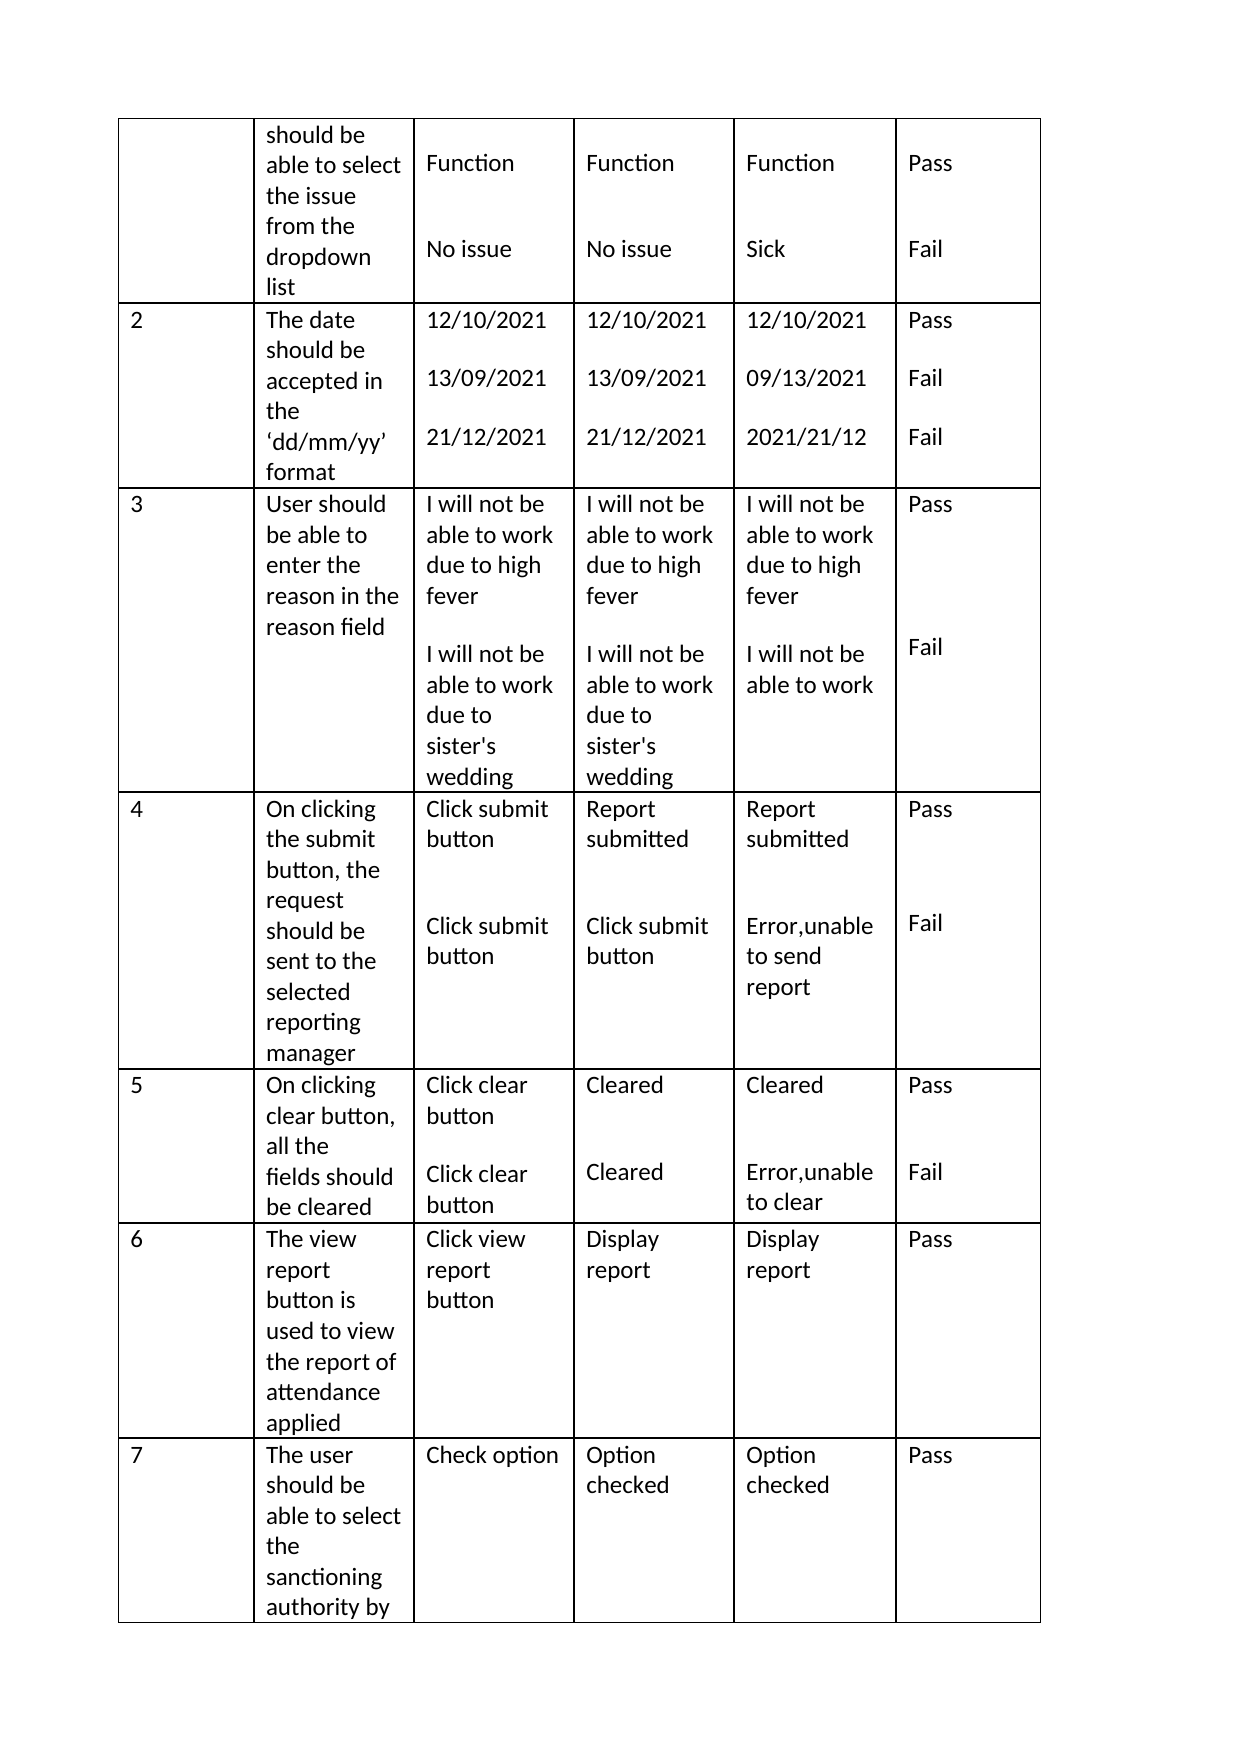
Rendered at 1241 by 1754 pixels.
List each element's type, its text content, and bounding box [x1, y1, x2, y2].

table_cell Display report [735, 1224, 895, 1437]
table_cell I will not be able to work due to high fever I will not be able to work [735, 489, 895, 791]
table_cell 3 [119, 489, 253, 791]
table_cell Pass Fail [897, 1070, 1040, 1222]
table_cell 12/10/2021 13/09/2021 21/12/2021 [415, 304, 573, 487]
table_cell Report submitted Click submit button [575, 793, 733, 1068]
table_cell should be able to select the issue from the dropdown list [255, 119, 413, 302]
table_cell Pass Fail [897, 489, 1040, 791]
table_cell The user should be able to select the sanctioning authority by [255, 1439, 413, 1622]
table_cell On clicking clear button, all the fields should be cleared [255, 1070, 413, 1222]
table_cell [119, 119, 253, 302]
table_cell Cleared Cleared [575, 1070, 733, 1222]
table_cell 12/10/2021 13/09/2021 21/12/2021 [575, 304, 733, 487]
table_cell Click clear button Click clear button [415, 1070, 573, 1222]
table_cell 2 [119, 304, 253, 487]
table_cell Function No issue [415, 119, 573, 302]
table_cell I will not be able to work due to high fever I will not be able to work due to sister's wedding [575, 489, 733, 791]
table_cell Report submitted Error,unable to send report [735, 793, 895, 1068]
table_cell Check option [415, 1439, 573, 1622]
table_cell The date should be accepted in the ‘dd/mm/yy’ format [255, 304, 413, 487]
table_cell Pass [897, 1224, 1040, 1437]
table_cell The view report button is used to view the report of attendance applied [255, 1224, 413, 1437]
table_cell I will not be able to work due to high fever I will not be able to work due to sister's wedding [415, 489, 573, 791]
table_cell Pass Fail [897, 119, 1040, 302]
table_cell Click submit button Click submit button [415, 793, 573, 1068]
table_cell 6 [119, 1224, 253, 1437]
table_cell Click view report button [415, 1224, 573, 1437]
table_cell On clicking the submit button, the request should be sent to the selected reporting manager [255, 793, 413, 1068]
table_cell Function No issue [575, 119, 733, 302]
table_cell Pass [897, 1439, 1040, 1622]
table_cell 7 [119, 1439, 253, 1622]
table_cell 5 [119, 1070, 253, 1222]
table_cell 4 [119, 793, 253, 1068]
table_cell Option checked [575, 1439, 733, 1622]
table_cell Function Sick [735, 119, 895, 302]
table_cell User should be able to enter the reason in the reason field [255, 489, 413, 791]
table_cell Cleared Error,unable to clear [735, 1070, 895, 1222]
table_cell Option checked [735, 1439, 895, 1622]
table_cell Pass Fail Fail [897, 304, 1040, 487]
table_cell 12/10/2021 09/13/2021 2021/21/12 [735, 304, 895, 487]
table_cell Display report [575, 1224, 733, 1437]
table_cell Pass Fail [897, 793, 1040, 1068]
